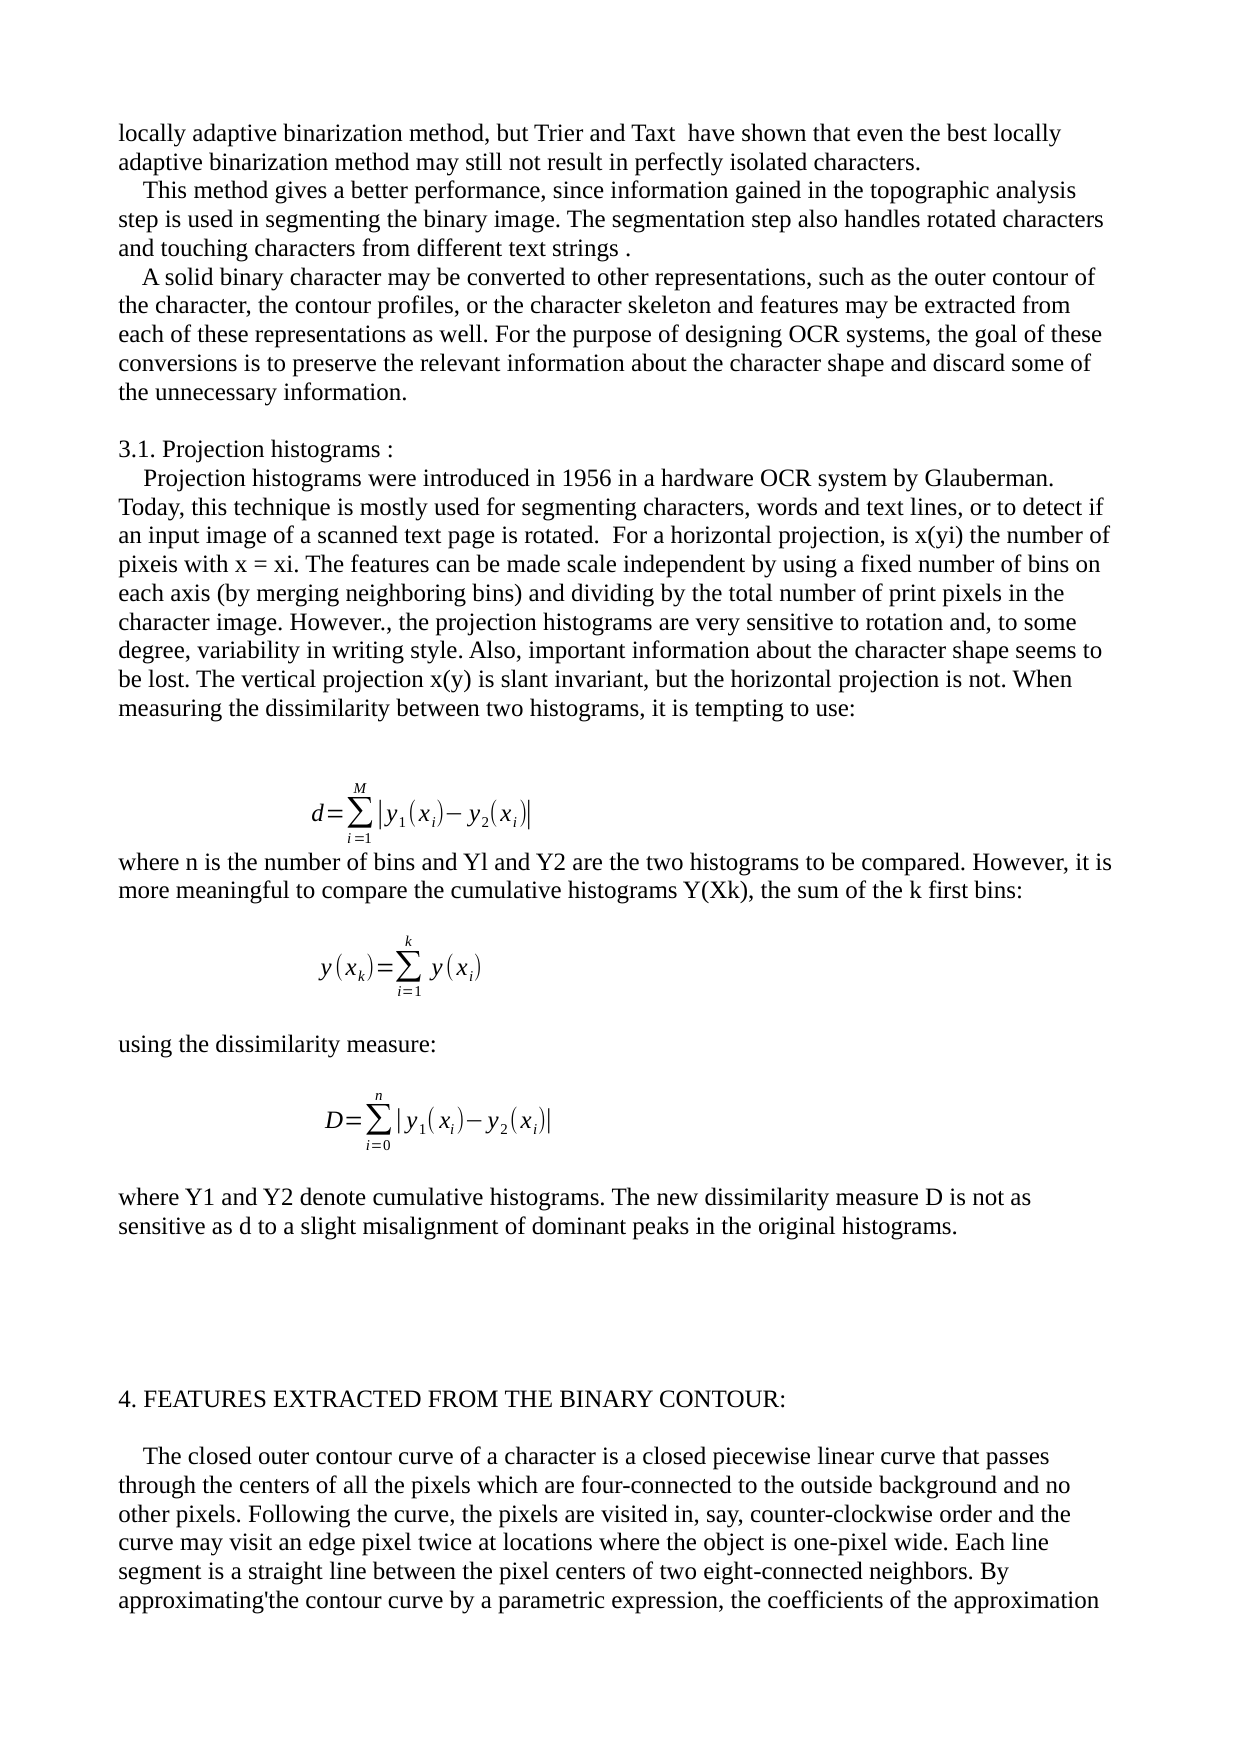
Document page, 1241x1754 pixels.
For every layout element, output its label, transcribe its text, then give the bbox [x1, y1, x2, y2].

text using the dissimilarity measure: [118, 1029, 1122, 1058]
text 4. FEATURES EXTRACTED FROM THE BINARY CONTOUR: [118, 1384, 1122, 1412]
text locally adaptive binarization method, but Trier and Taxt have shown that even the best locally adaptive binarization method may still not result in perfectly isolated characters. [118, 118, 1122, 176]
text 3.1. Projection histograms : [118, 434, 1122, 463]
text Projection histograms were introduced in 1956 in a hardware OCR system by Glauberman. Today, this technique is mostly used for segmenting characters, words and text lines, or to detect if an input image of a scanned text page is rotated. For a horizontal projection, is x(yi) the number of pixeis with x = xi. The features can be made scale independent by using a fixed number of bins on each axis (by merging neighboring bins) and dividing by the total number of print pixels in the character image. However., the projection histograms are very sensitive to rotation and, to some degree, variability in writing style. Also, important information about the character shape seems to be lost. The vertical projection x(y) is slant invariant, but the horizontal projection is not. When measuring the dissimilarity between two histograms, it is tempting to use: [118, 463, 1122, 722]
text This method gives a better performance, since information gained in the topographic analysis step is used in segmenting the binary image. The segmentation step also handles rotated characters and touching characters from different text strings . [118, 176, 1122, 262]
text The closed outer contour curve of a character is a closed piecewise linear curve that passes through the centers of all the pixels which are four-connected to the outside background and no other pixels. Following the curve, the pixels are visited in, say, counter-clockwise order and the curve may visit an edge pixel twice at locations where the object is one-pixel wide. Each line [118, 1441, 1122, 1556]
text where n is the number of bins and Yl and Y2 are the two histograms to be compared. However, it is more meaningful to compare the cumulative histograms Y(Xk), the sum of the k first bins: [118, 847, 1122, 904]
text where Y1 and Y2 denote cumulative histograms. The new dissimilarity measure D is not as sensitive as d to a slight misalignment of dominant peaks in the original histograms. [118, 1182, 1122, 1240]
text segment is a straight line between the pixel centers of two eight-connected neighbors. By approximating'the contour curve by a parametric expression, the coefficients of the approximation [118, 1556, 1122, 1614]
text A solid binary character may be converted to other representations, such as the outer contour of the character, the contour profiles, or the character skeleton and features may be extracted from each of these representations as well. For the purpose of designing OCR systems, the goal of these conversions is to preserve the relevant information about the character shape and discard some of the unnecessary information. [118, 262, 1122, 406]
